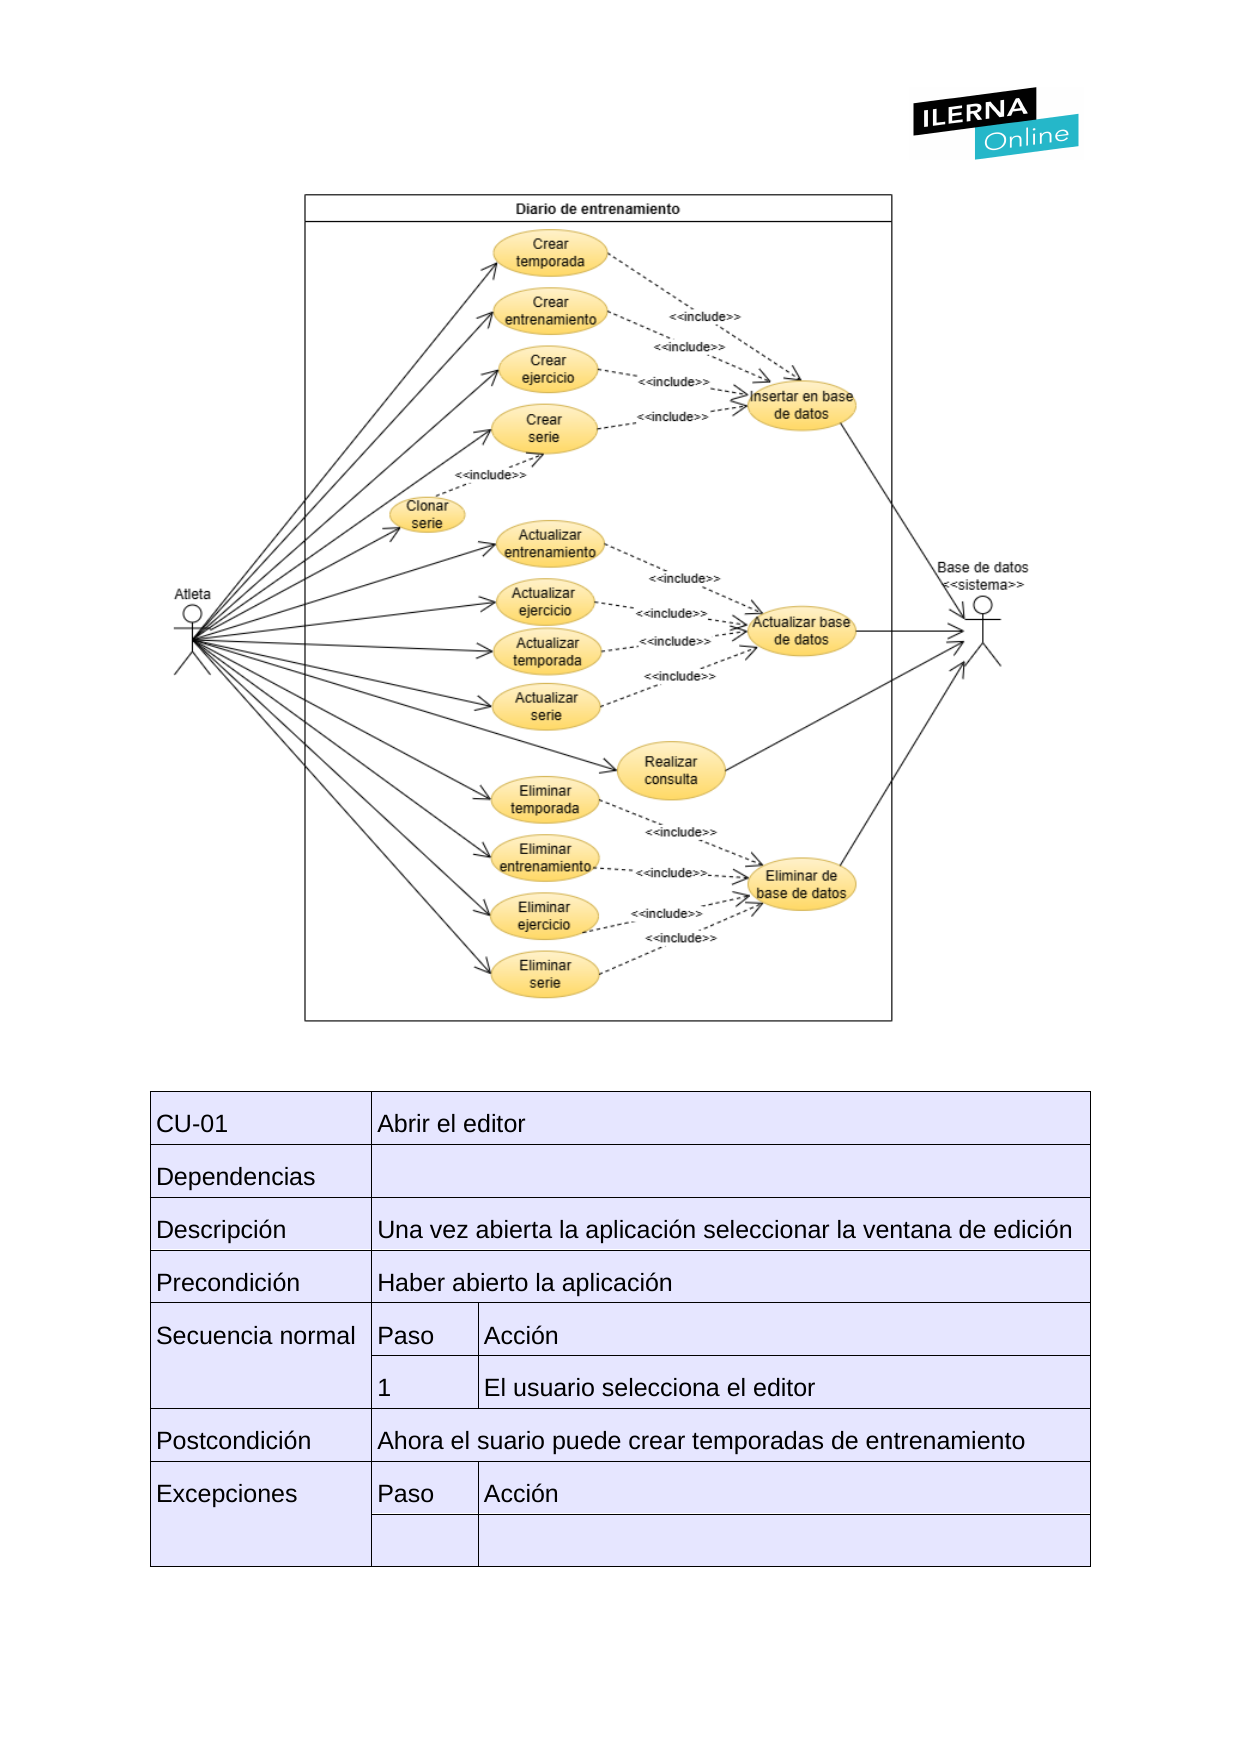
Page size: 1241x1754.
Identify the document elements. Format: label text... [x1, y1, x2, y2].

table_cell Descripción [151, 1198, 371, 1249]
table_cell Acción [479, 1303, 1090, 1355]
table_cell [372, 1145, 1090, 1197]
table_cell El usuario selecciona el editor [479, 1356, 1090, 1408]
table_cell Secuencia normal [151, 1303, 371, 1408]
table_cell Paso [372, 1462, 478, 1513]
table_cell Precondición [151, 1251, 371, 1302]
table_cell [479, 1515, 1090, 1566]
table_header Abrir el editor [372, 1092, 1090, 1144]
table_cell Acción [479, 1462, 1090, 1513]
table_cell 1 [372, 1356, 478, 1408]
table_cell [372, 1515, 478, 1566]
table_cell Ahora el suario puede crear temporadas de entrenamiento [372, 1409, 1090, 1461]
table_cell Haber abierto la aplicación [372, 1251, 1090, 1302]
table_cell Una vez abierta la aplicación seleccionar la ventana de edición [372, 1198, 1090, 1249]
table_header CU-01 [151, 1092, 371, 1144]
table_cell Paso [372, 1303, 478, 1355]
table_cell Postcondición [151, 1409, 371, 1461]
table_cell Excepciones [151, 1462, 371, 1566]
picture [908, 87, 1084, 160]
table_cell Dependencias [151, 1145, 371, 1197]
picture [150, 184, 1053, 1034]
